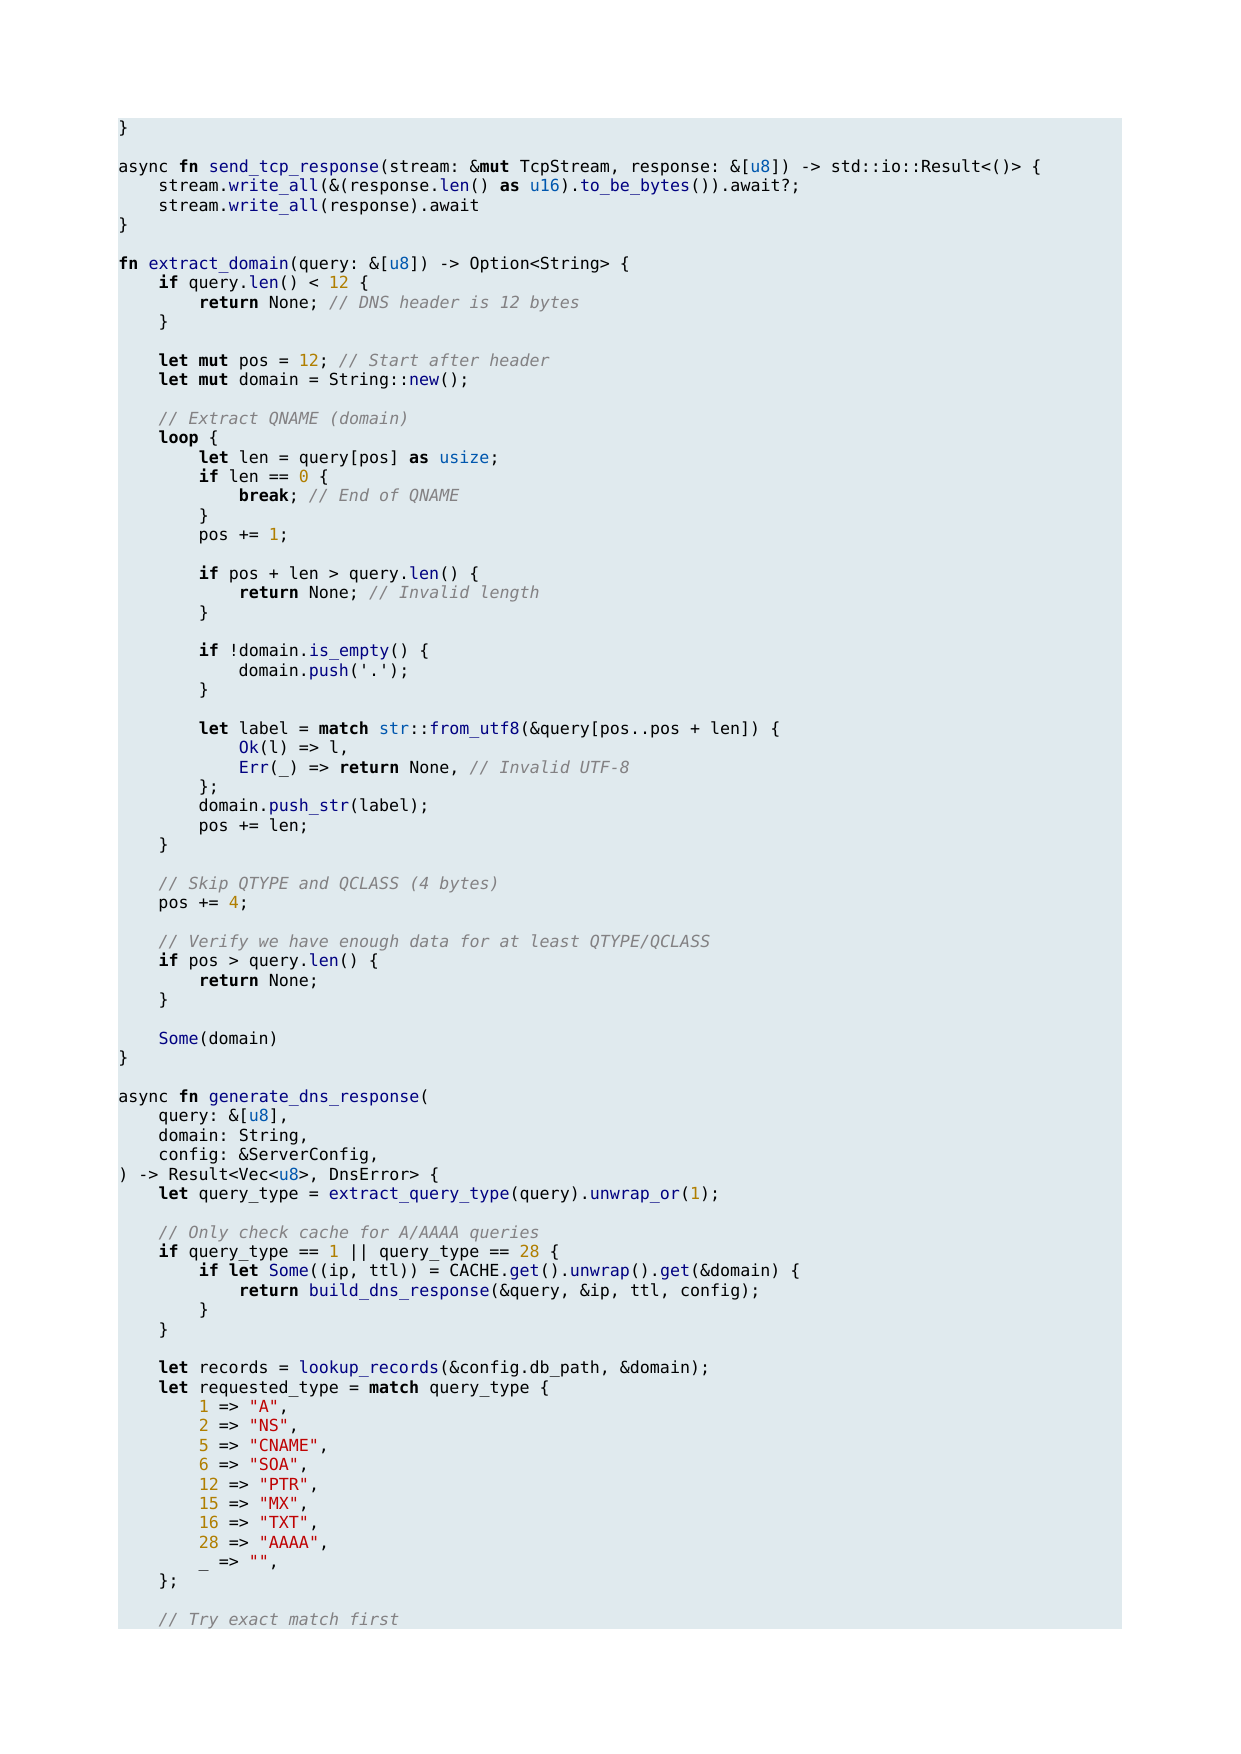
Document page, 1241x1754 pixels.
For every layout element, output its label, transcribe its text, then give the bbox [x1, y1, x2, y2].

text } [118, 1319, 1122, 1339]
text } [118, 680, 1122, 699]
text // Skip QTYPE and QCLASS (4 bytes) [118, 874, 1122, 893]
text return None; // DNS header is 12 bytes [118, 292, 1122, 312]
text stream.write_all(&(response.len() as u16).to_be_bytes()).await?; [118, 176, 1122, 196]
text if len == 0 { [118, 467, 1122, 486]
text } [118, 990, 1122, 1009]
text 28 => "AAAA", [118, 1532, 1122, 1552]
text if pos > query.len() { [118, 951, 1122, 971]
text // Extract QNAME (domain) [118, 409, 1122, 428]
text } [118, 312, 1122, 331]
text }; [118, 1571, 1122, 1591]
text Some(domain) [118, 1029, 1122, 1048]
text let mut pos = 12; // Start after header [118, 351, 1122, 370]
text domain.push_str(label); [118, 796, 1122, 816]
text // Verify we have enough data for at least QTYPE/QCLASS [118, 932, 1122, 951]
text if !domain.is_empty() { [118, 641, 1122, 661]
text async fn generate_dns_response( [118, 1087, 1122, 1106]
text } [118, 118, 1122, 137]
text } [118, 1048, 1122, 1067]
text pos += 4; [118, 893, 1122, 912]
text break; // End of QNAME [118, 486, 1122, 506]
text domain: String, [118, 1126, 1122, 1145]
text pos += 1; [118, 525, 1122, 544]
text return None; // Invalid length [118, 583, 1122, 602]
text if let Some((ip, ttl)) = CACHE.get().unwrap().get(&domain) { [118, 1261, 1122, 1281]
text async fn send_tcp_response(stream: &mut TcpStream, response: &[u8]) -> std::io::Result<()> { [118, 157, 1122, 176]
text let query_type = extract_query_type(query).unwrap_or(1); [118, 1184, 1122, 1203]
text ) -> Result<Vec<u8>, DnsError> { [118, 1164, 1122, 1184]
text _ => "", [118, 1552, 1122, 1571]
text 12 => "PTR", [118, 1474, 1122, 1494]
text let records = lookup_records(&config.db_path, &domain); [118, 1358, 1122, 1377]
text } [118, 1300, 1122, 1319]
text let len = query[pos] as usize; [118, 447, 1122, 467]
text stream.write_all(response).await [118, 196, 1122, 215]
text fn extract_domain(query: &[u8]) -> Option<String> { [118, 254, 1122, 273]
text domain.push('.'); [118, 661, 1122, 680]
text return build_dns_response(&query, &ip, ttl, config); [118, 1281, 1122, 1300]
text 5 => "CNAME", [118, 1436, 1122, 1455]
text let label = match str::from_utf8(&query[pos..pos + len]) { [118, 719, 1122, 738]
text 16 => "TXT", [118, 1513, 1122, 1532]
text }; [118, 777, 1122, 796]
text // Only check cache for A/AAAA queries [118, 1222, 1122, 1242]
text let mut domain = String::new(); [118, 370, 1122, 389]
text } [118, 215, 1122, 234]
text 15 => "MX", [118, 1494, 1122, 1513]
text } [118, 602, 1122, 622]
text query: &[u8], [118, 1106, 1122, 1126]
text 1 => "A", [118, 1397, 1122, 1416]
text } [118, 835, 1122, 854]
text config: &ServerConfig, [118, 1145, 1122, 1164]
text return None; [118, 971, 1122, 990]
text if query.len() < 12 { [118, 273, 1122, 292]
text 6 => "SOA", [118, 1455, 1122, 1474]
text loop { [118, 428, 1122, 447]
text } [118, 506, 1122, 525]
text let requested_type = match query_type { [118, 1377, 1122, 1397]
text 2 => "NS", [118, 1416, 1122, 1436]
text if query_type == 1 || query_type == 28 { [118, 1242, 1122, 1261]
text Err(_) => return None, // Invalid UTF-8 [118, 757, 1122, 777]
text Ok(l) => l, [118, 738, 1122, 757]
text pos += len; [118, 816, 1122, 835]
text if pos + len > query.len() { [118, 564, 1122, 583]
text // Try exact match first [118, 1610, 1122, 1629]
